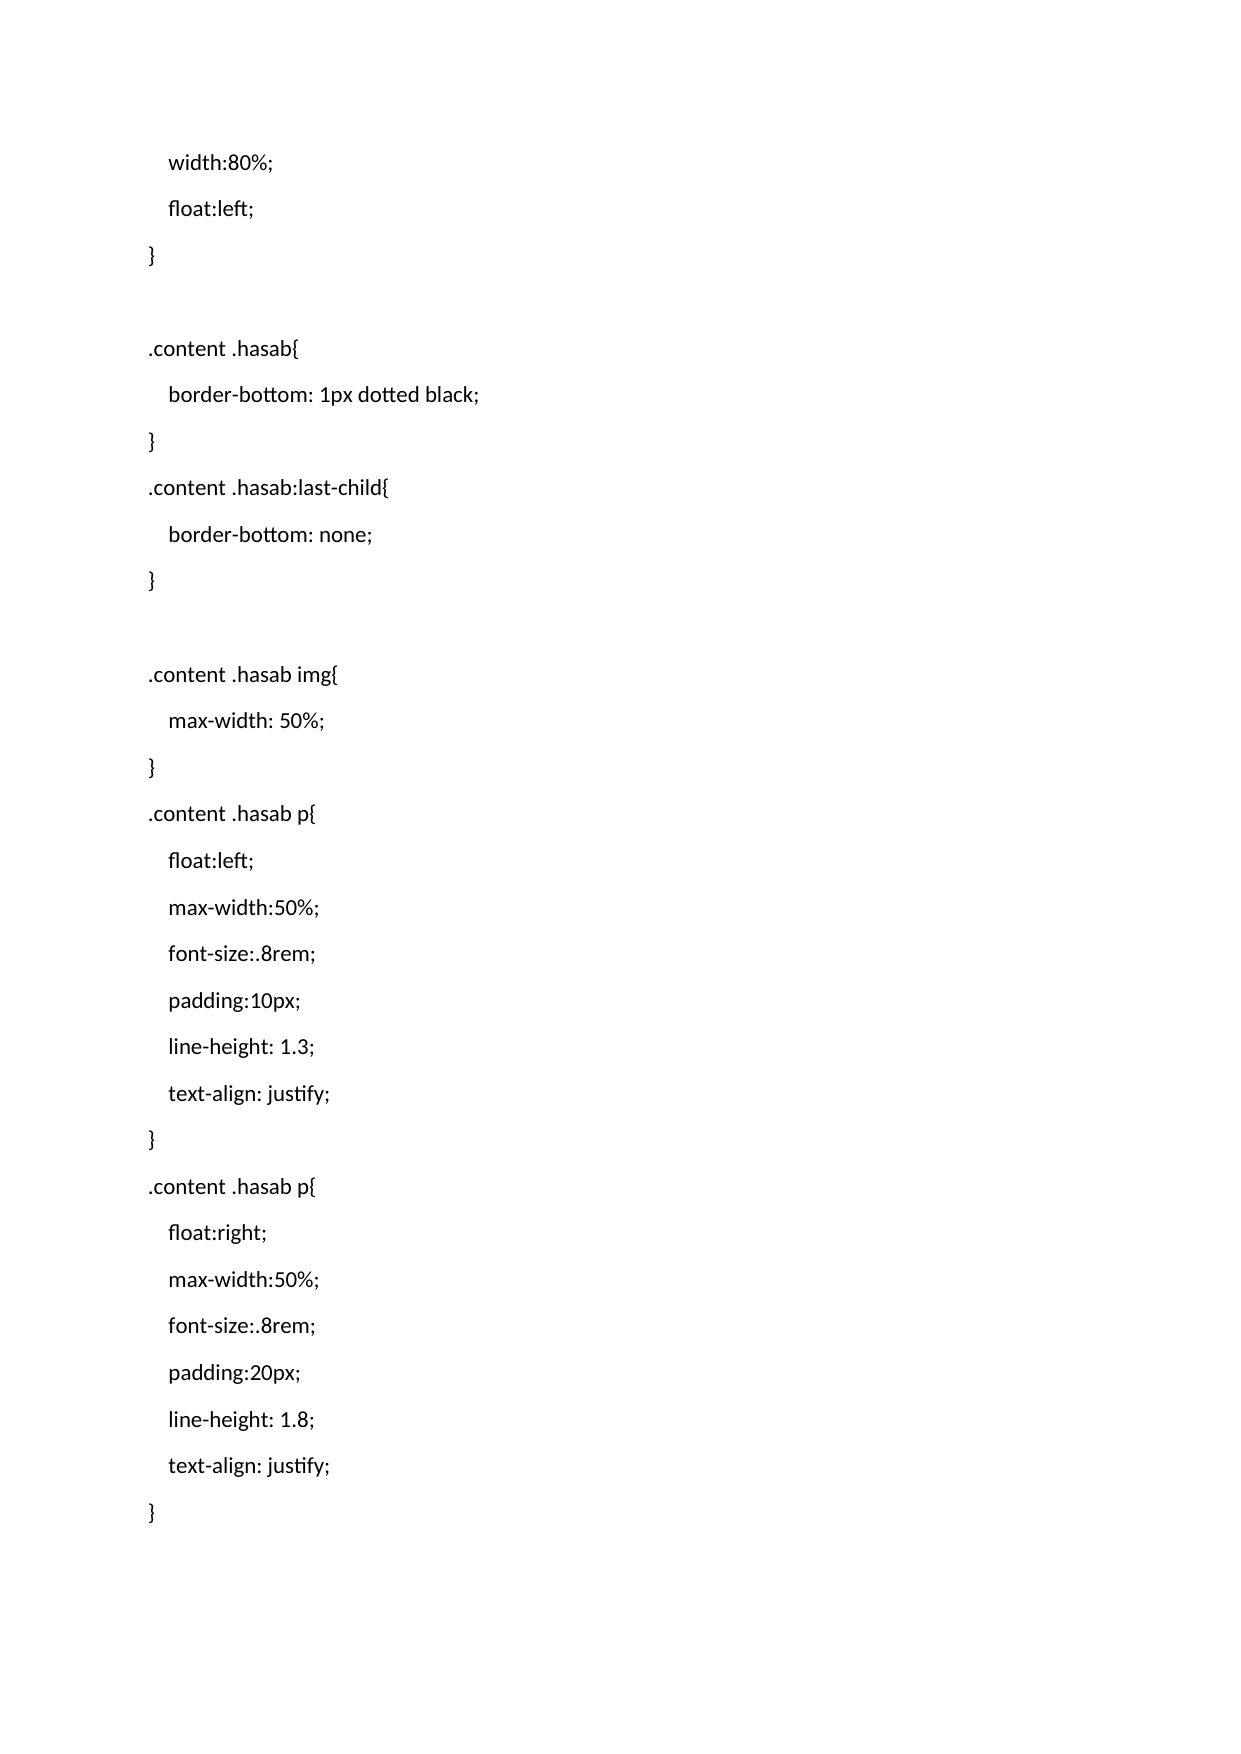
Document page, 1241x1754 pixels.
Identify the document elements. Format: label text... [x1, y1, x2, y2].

text } [148, 1125, 1093, 1153]
text .content .hasab{ [148, 334, 1093, 362]
text } [148, 567, 1093, 595]
text max-width: 50%; [148, 706, 1093, 734]
text max-width:50%; [148, 1265, 1093, 1293]
text } [148, 427, 1093, 455]
text max-width:50%; [148, 893, 1093, 921]
text .content .hasab img{ [148, 660, 1093, 688]
text .content .hasab p{ [148, 799, 1093, 827]
text } [148, 241, 1093, 269]
text .content .hasab p{ [148, 1172, 1093, 1200]
text } [148, 1498, 1093, 1526]
text font-size:.8rem; [148, 1312, 1093, 1340]
text padding:20px; [148, 1358, 1093, 1386]
text .content .hasab:last-child{ [148, 473, 1093, 502]
text } [148, 753, 1093, 781]
text width:80%; [148, 148, 1093, 176]
text line-height: 1.3; [148, 1032, 1093, 1060]
text line-height: 1.8; [148, 1405, 1093, 1433]
text float:left; [148, 194, 1093, 222]
text border-bottom: none; [148, 520, 1093, 548]
text text-align: justify; [148, 1079, 1093, 1107]
text padding:10px; [148, 986, 1093, 1014]
text border-bottom: 1px dotted black; [148, 380, 1093, 408]
text float:left; [148, 846, 1093, 874]
text float:right; [148, 1218, 1093, 1247]
text font-size:.8rem; [148, 939, 1093, 967]
text text-align: justify; [148, 1451, 1093, 1479]
